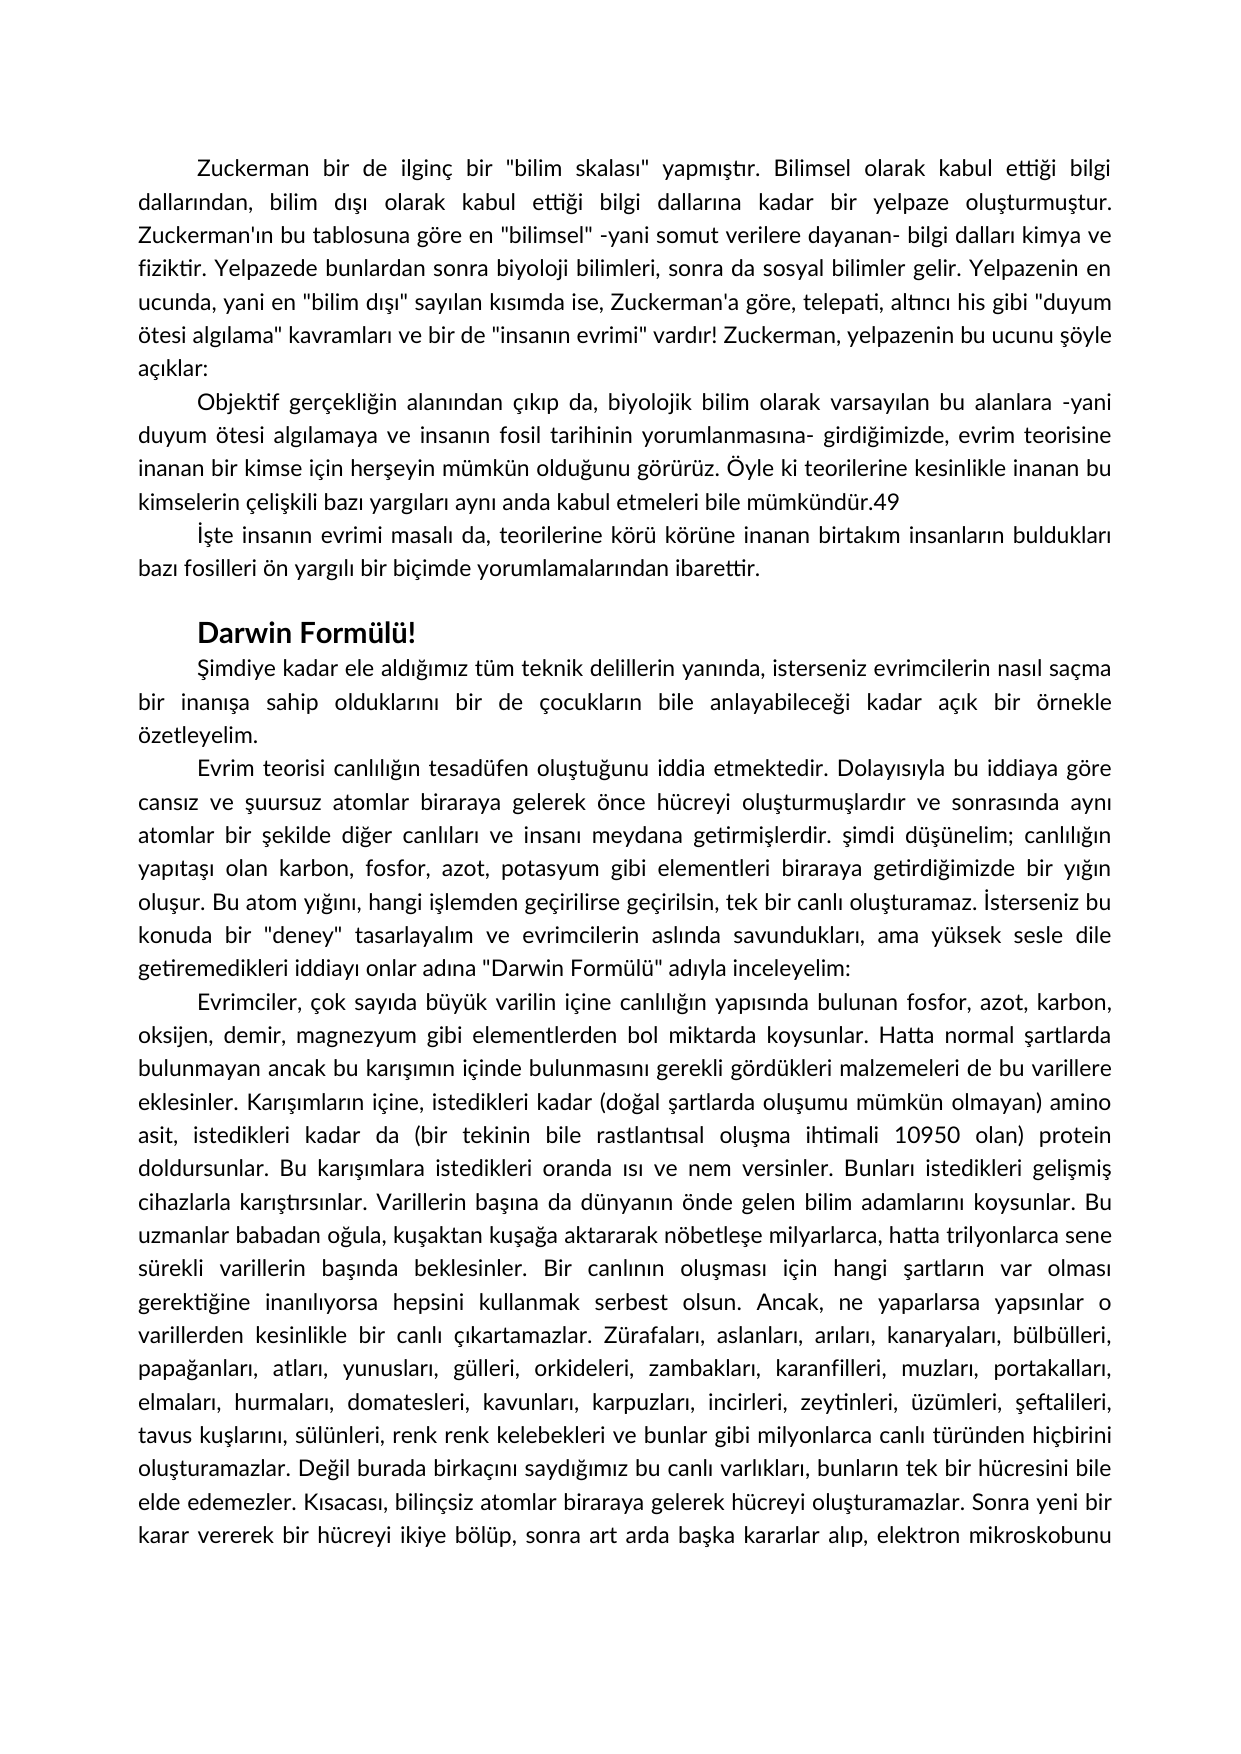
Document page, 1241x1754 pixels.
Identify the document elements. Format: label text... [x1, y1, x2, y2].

text Zuckerman bir de ilginç bir "bilim skalası" yapmıştır. Bilimsel olarak kabul ettiği bilgi dallarından, bilim dışı olarak kabul ettiği bilgi dallarına kadar bir yelpaze oluşturmuştur. Zuckerman'ın bu tablosuna göre en "bilimsel" -yani somut verilere dayanan- bilgi dalları kimya ve fiziktir. Yelpazede bunlardan sonra biyoloji bilimleri, sonra da sosyal bilimler gelir. Yelpazenin en ucunda, yani en "bilim dışı" sayılan kısımda ise, Zuckerman'a göre, telepati, altıncı his gibi "duyum ötesi algılama" kavramları ve bir de "insanın evrimi" vardır! Zuckerman, yelpazenin bu ucunu şöyle açıklar: [138, 150, 1113, 383]
text Evrim teorisi canlılığın tesadüfen oluştuğunu iddia etmektedir. Dolayısıyla bu iddiaya göre cansız ve şuursuz atomlar biraraya gelerek önce hücreyi oluşturmuşlardır ve sonrasında aynı atomlar bir şekilde diğer canlıları ve insanı meydana getirmişlerdir. şimdi düşünelim; canlılığın yapıtaşı olan karbon, fosfor, azot, potasyum gibi elementleri biraraya getirdiğimizde bir yığın oluşur. Bu atom yığını, hangi işlemden geçirilirse geçirilsin, tek bir canlı oluşturamaz. İsterseniz bu konuda bir "deney" tasarlayalım ve evrimcilerin aslında savundukları, ama yüksek sesle dile getiremedikleri iddiayı onlar adına "Darwin Formülü" adıyla inceleyelim: [138, 750, 1113, 983]
text İşte insanın evrimi masalı da, teorilerine körü körüne inanan birtakım insanların buldukları bazı fosilleri ön yargılı bir biçimde yorumlamalarından ibarettir. [138, 517, 1113, 583]
text Evrimciler, çok sayıda büyük varilin içine canlılığın yapısında bulunan fosfor, azot, karbon, oksijen, demir, magnezyum gibi elementlerden bol miktarda koysunlar. Hatta normal şartlarda bulunmayan ancak bu karışımın içinde bulunmasını gerekli gördükleri malzemeleri de bu varillere eklesinler. Karışımların içine, istedikleri kadar (doğal şartlarda oluşumu mümkün olmayan) amino asit, istedikleri kadar da (bir tekinin bile rastlantısal oluşma ihtimali 10950 olan) protein doldursunlar. Bu karışımlara istedikleri oranda ısı ve nem versinler. Bunları istedikleri gelişmiş cihazlarla karıştırsınlar. Varillerin başına da dünyanın önde gelen bilim adamlarını koysunlar. Bu uzmanlar babadan oğula, kuşaktan kuşağa aktararak nöbetleşe milyarlarca, hatta trilyonlarca sene sürekli varillerin başında beklesinler. Bir canlının oluşması için hangi şartların var olması gerektiğine inanılıyorsa hepsini kullanmak serbest olsun. Ancak, ne yaparlarsa yapsınlar o varillerden kesinlikle bir canlı çıkartamazlar. Zürafaları, aslanları, arıları, kanaryaları, bülbülleri, papağanları, atları, yunusları, gülleri, orkideleri, zambakları, karanfilleri, muzları, portakalları, elmaları, hurmaları, domatesleri, kavunları, karpuzları, incirleri, zeytinleri, üzümleri, şeftalileri, tavus kuşlarını, sülünleri, renk renk kelebekleri ve bunlar gibi milyonlarca canlı türünden hiçbirini oluşturamazlar. Değil burada birkaçını saydığımız bu canlı varlıkları, bunların tek bir hücresini bile elde edemezler. Kısacası, bilinçsiz atomlar biraraya gelerek hücreyi oluşturamazlar. Sonra yeni bir karar vererek bir hücreyi ikiye bölüp, sonra art arda başka kararlar alıp, elektron mikroskobunu [138, 983, 1113, 1550]
text Objektif gerçekliğin alanından çıkıp da, biyolojik bilim olarak varsayılan bu alanlara -yani duyum ötesi algılamaya ve insanın fosil tarihinin yorumlanmasına- girdiğimizde, evrim teorisine inanan bir kimse için herşeyin mümkün olduğunu görürüz. Öyle ki teorilerine kesinlikle inanan bu kimselerin çelişkili bazı yargıları aynı anda kabul etmeleri bile mümkündür.49 [138, 383, 1113, 517]
text Şimdiye kadar ele aldığımız tüm teknik delillerin yanında, isterseniz evrimcilerin nasıl saçma bir inanışa sahip olduklarını bir de çocukların bile anlayabileceği kadar açık bir örnekle özetleyelim. [138, 650, 1113, 750]
text Darwin Formülü! [138, 617, 1113, 650]
